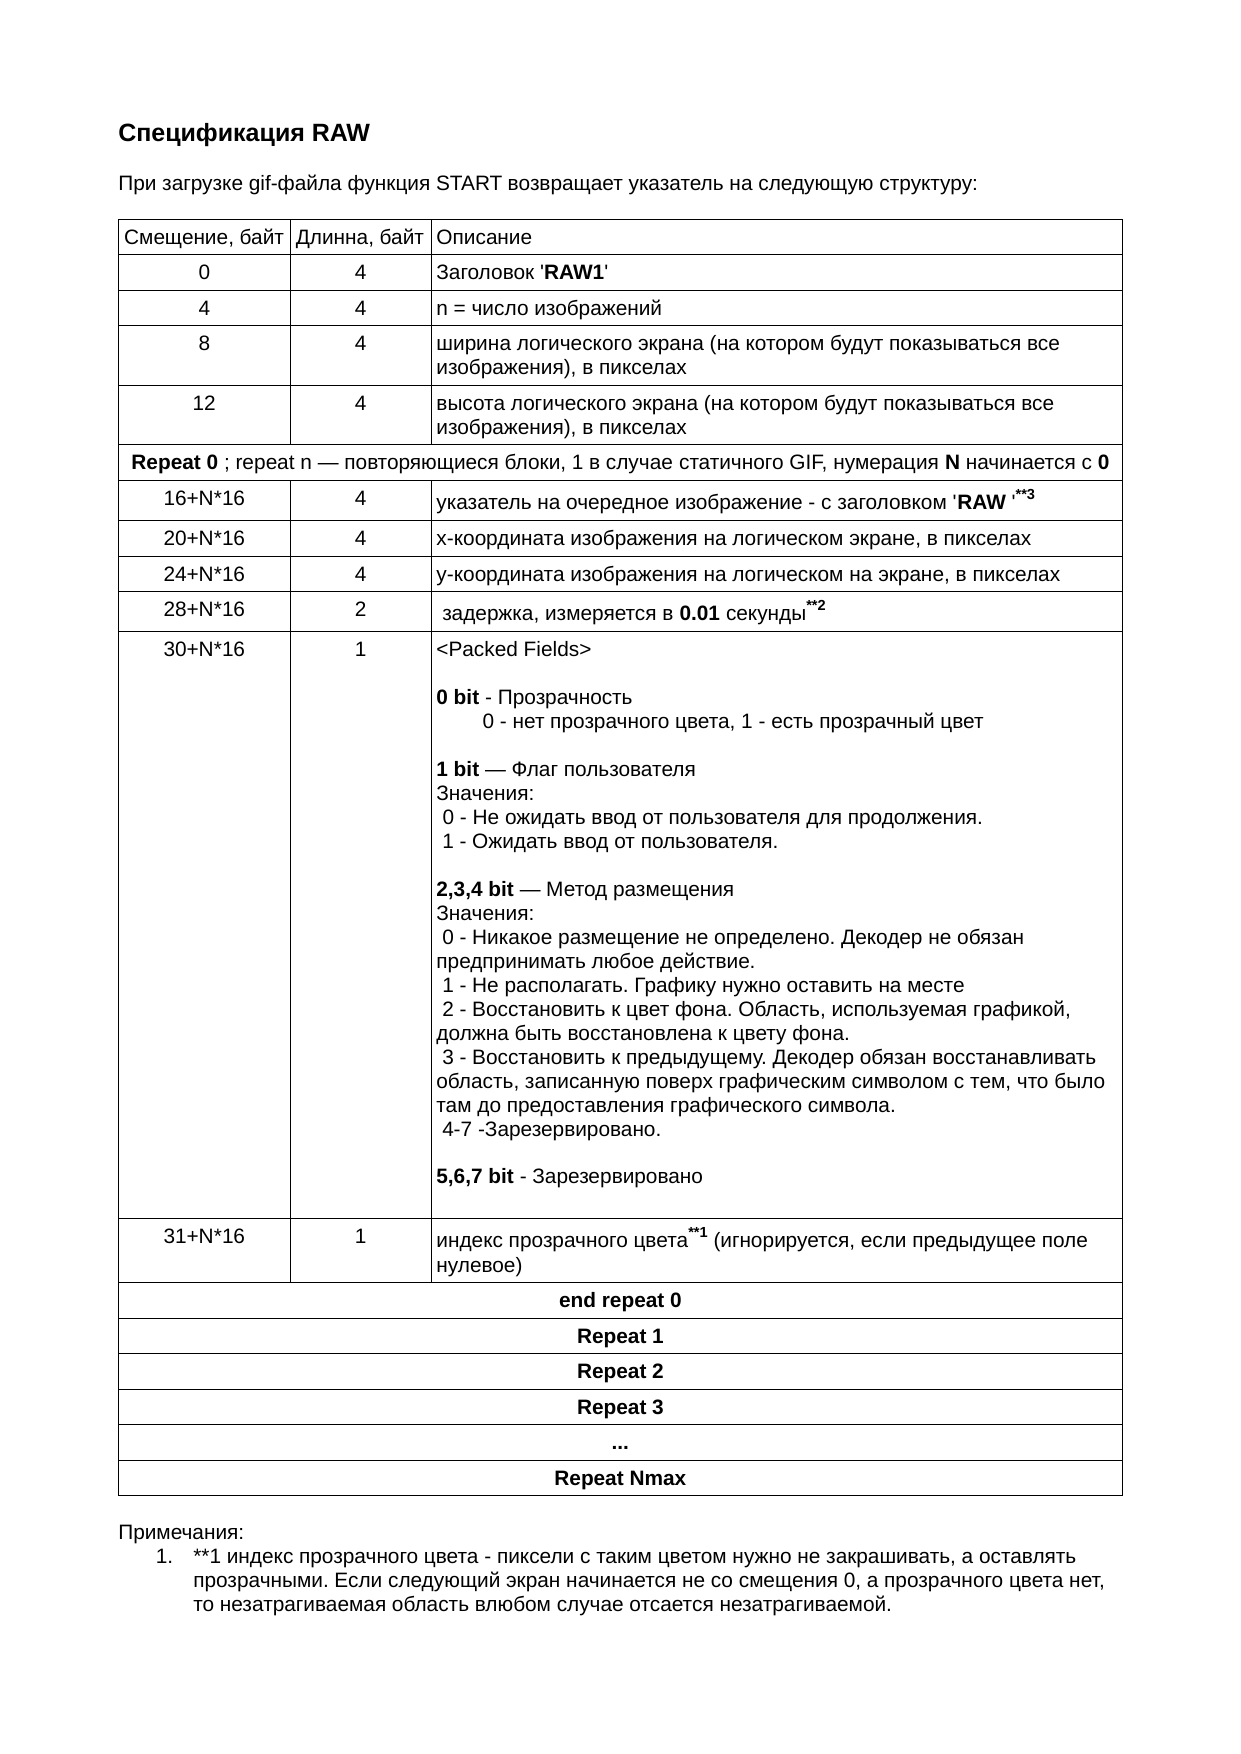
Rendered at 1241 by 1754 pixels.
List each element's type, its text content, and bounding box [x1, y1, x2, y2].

table_cell 4 [291, 481, 431, 520]
table_cell end repeat 0 [119, 1283, 1122, 1318]
table_cell 4 [291, 386, 431, 444]
table_cell x-координата изображения на логическом экране, в пикселах [432, 521, 1122, 556]
table_cell 31+N*16 [119, 1219, 290, 1282]
table_cell 4 [119, 291, 290, 325]
table_cell 1 [291, 632, 431, 1218]
table_cell 1 [291, 1219, 431, 1282]
table_cell 30+N*16 [119, 632, 290, 1218]
table_cell Repeat 3 [119, 1390, 1122, 1424]
table_cell высота логического экрана (на котором будут показываться все изображения), в пикселах [432, 386, 1122, 444]
table_cell 12 [119, 386, 290, 444]
table_cell задержка, измеряется в 0.01 секунды**2 [432, 592, 1122, 631]
table_cell 0 [119, 255, 290, 290]
table_cell 16+N*16 [119, 481, 290, 520]
table_cell Repeat Nmax [119, 1461, 1122, 1495]
table_cell Repeat 0 ; repeat n — повторяющиеся блоки, 1 в случае статичного GIF, нумерация N начинается с 0 [119, 445, 1122, 480]
table_cell ширина логического экрана (на котором будут показываться все изображения), в пикселах [432, 326, 1122, 385]
table_cell 2 [291, 592, 431, 631]
table_header Смещение, байт [119, 220, 290, 254]
table_cell 4 [291, 291, 431, 325]
table_cell n = число изображений [432, 291, 1122, 325]
table_cell 20+N*16 [119, 521, 290, 556]
table_cell 4 [291, 326, 431, 385]
table_cell 28+N*16 [119, 592, 290, 631]
table_cell указатель на очередное изображение - с заголовком 'RAW '**3 [432, 481, 1122, 520]
table_cell 4 [291, 255, 431, 290]
table_header Описание [432, 220, 1122, 254]
table_cell 4 [291, 557, 431, 591]
table_cell Repeat 1 [119, 1319, 1122, 1353]
table_cell индекс прозрачного цвета**1 (игнорируется, если предыдущее поле нулевое) [432, 1219, 1122, 1282]
table_header Длинна, байт [291, 220, 431, 254]
table_cell 24+N*16 [119, 557, 290, 591]
list **1 индекс прозрачного цвета - пиксели с таким цветом нужно не закрашивать, а оставлять прозрачными. Если следующий экран начинается не со смещения 0, а прозрачного цвета нет, то незатрагиваемая область влюбом случае отсается незатрагиваемой. [156, 1543, 1122, 1615]
table_cell Заголовок 'RAW1' [432, 255, 1122, 290]
text Спецификация RAW [118, 118, 1122, 147]
table_cell y-координата изображения на логическом на экране, в пикселах [432, 557, 1122, 591]
table_cell 8 [119, 326, 290, 385]
table_cell 4 [291, 521, 431, 556]
text Примечания: [118, 1519, 1122, 1543]
table_cell <Packed Fields> 0 bit - Прозрачность 0 - нет прозрачного цвета, 1 - есть прозрачный цвет 1 bit — Флаг пользователя Значения: 0 - Не ожидать ввод от пользователя для продолжения. 1 - Ожидать ввод от пользователя. 2,3,4 bit — Метод размещения Значения: 0 - Никакое размещение не определено. Декодер не обязан предпринимать любое действие. 1 - Не располагать. Графику нужно оставить на месте 2 - Восстановить к цвет фона. Область, используемая графикой, должна быть восстановлена к цвету фона. 3 - Восстановить к предыдущему. Декодер обязан восстанавливать область, записанную поверх графическим символом с тем, что было там до предоставления графического символа. 4-7 -Зарезервировано. 5,6,7 bit - Зарезервировано [432, 632, 1122, 1218]
text При загрузке gif-файла функция START возвращает указатель на следующую структуру: [118, 171, 1122, 195]
table_cell ... [119, 1425, 1122, 1460]
table_cell Repeat 2 [119, 1354, 1122, 1389]
